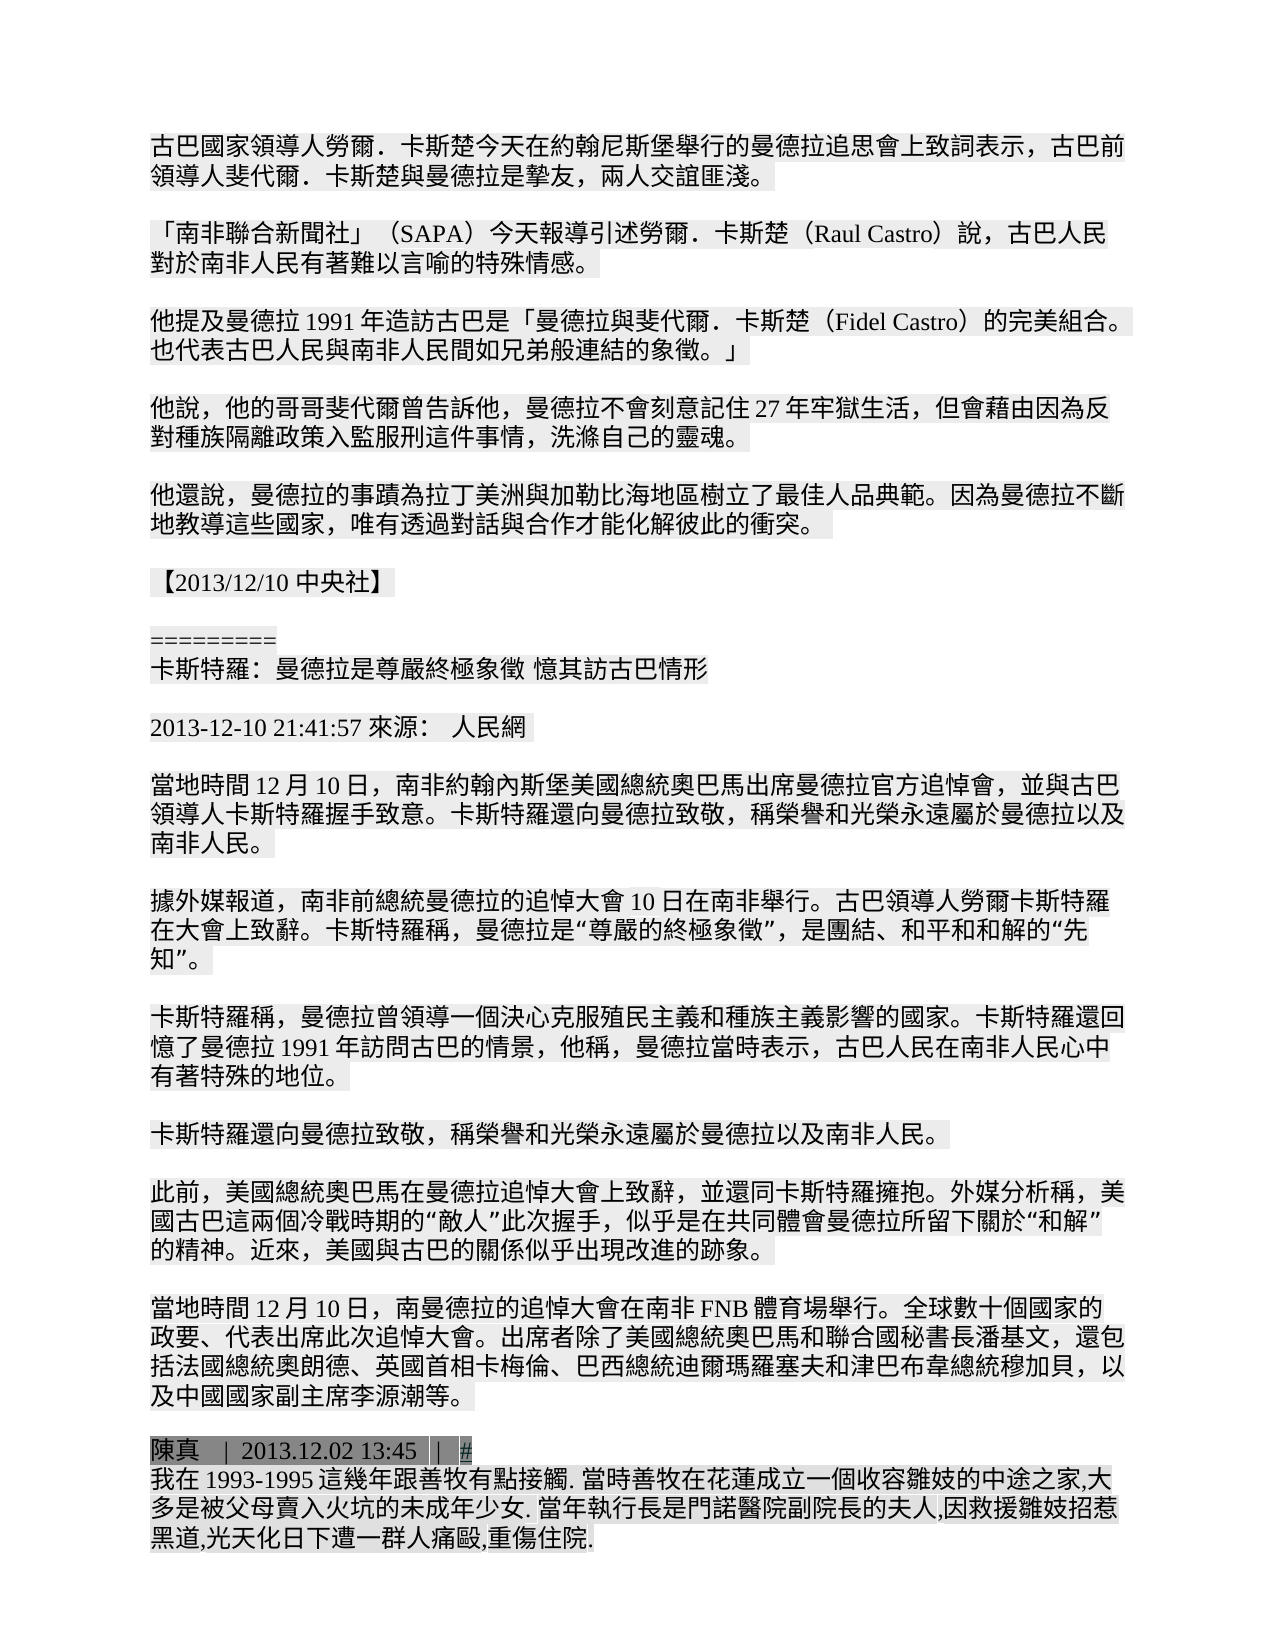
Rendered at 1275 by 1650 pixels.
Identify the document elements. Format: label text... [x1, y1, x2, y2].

text 古巴領袖：曼德拉與哥哥是摯友 【中央社╱約翰尼斯堡10日專電】 2013.12.10 11:09 pm 古巴國家領導人勞爾．卡斯楚今天在約翰尼斯堡舉行的曼德拉追思會上致詞表示，古巴前領導人斐代爾．卡斯楚與曼德拉是摯友，兩人交誼匪淺。 「南非聯合新聞社」（SAPA）今天報導引述勞爾．卡斯楚（Raul Castro）說，古巴人民對於南非人民有著難以言喻的特殊情感。 他提及曼德拉1991年造訪古巴是「曼德拉與斐代爾．卡斯楚（Fidel Castro）的完美組合。也代表古巴人民與南非人民間如兄弟般連結的象徵。」 他說，他的哥哥斐代爾曾告訴他，曼德拉不會刻意記住27年牢獄生活，但會藉由因為反對種族隔離政策入監服刑這件事情，洗滌自己的靈魂。 他還說，曼德拉的事蹟為拉丁美洲與加勒比海地區樹立了最佳人品典範。因為曼德拉不斷地教導這些國家，唯有透過對話與合作才能化解彼此的衝突。 【2013/12/10 中央社】 ========= 卡斯特羅：曼德拉是尊嚴終極象徵 憶其訪古巴情形 2013-12-10 21:41:57 來源： 人民網 當地時間12月10日，南非約翰內斯堡美國總統奧巴馬出席曼德拉官方追悼會，並與古巴領導人卡斯特羅握手致意。卡斯特羅還向曼德拉致敬，稱榮譽和光榮永遠屬於曼德拉以及南非人民。 據外媒報道，南非前總統曼德拉的追悼大會10日在南非舉行。古巴領導人勞爾卡斯特羅在大會上致辭。卡斯特羅稱，曼德拉是“尊嚴的終極象徵”，是團結、和平和和解的“先知”。 卡斯特羅稱，曼德拉曾領導一個決心克服殖民主義和種族主義影響的國家。卡斯特羅還回憶了曼德拉1991年訪問古巴的情景，他稱，曼德拉當時表示，古巴人民在南非人民心中有著特殊的地位。 卡斯特羅還向曼德拉致敬，稱榮譽和光榮永遠屬於曼德拉以及南非人民。 此前，美國總統奧巴馬在曼德拉追悼大會上致辭，並還同卡斯特羅擁抱。外媒分析稱，美國古巴這兩個冷戰時期的“敵人”此次握手，似乎是在共同體會曼德拉所留下關於“和解”的精神。近來，美國與古巴的關係似乎出現改進的跡象。 當地時間12月10日，南曼德拉的追悼大會在南非FNB體育場舉行。全球數十個國家的政要、代表出席此次追悼大會。出席者除了美國總統奧巴馬和聯合國秘書長潘基文，還包括法國總統奧朗德、英國首相卡梅倫、巴西總統迪爾瑪羅塞夫和津巴布韋總統穆加貝，以及中國國家副主席李源潮等。 [150, 75, 1125, 1411]
text 陳真 | 2013.12.02 13:45 | # [150, 1436, 1125, 1465]
text 我在1993-1995這幾年跟善牧有點接觸. 當時善牧在花蓮成立一個收容雛妓的中途之家,大多是被父母賣入火坑的未成年少女. 當年執行長是門諾醫院副院長的夫人,因救援雛妓招惹黑道,光天化日下遭一群人痛毆,重傷住院. [150, 1465, 1125, 1553]
